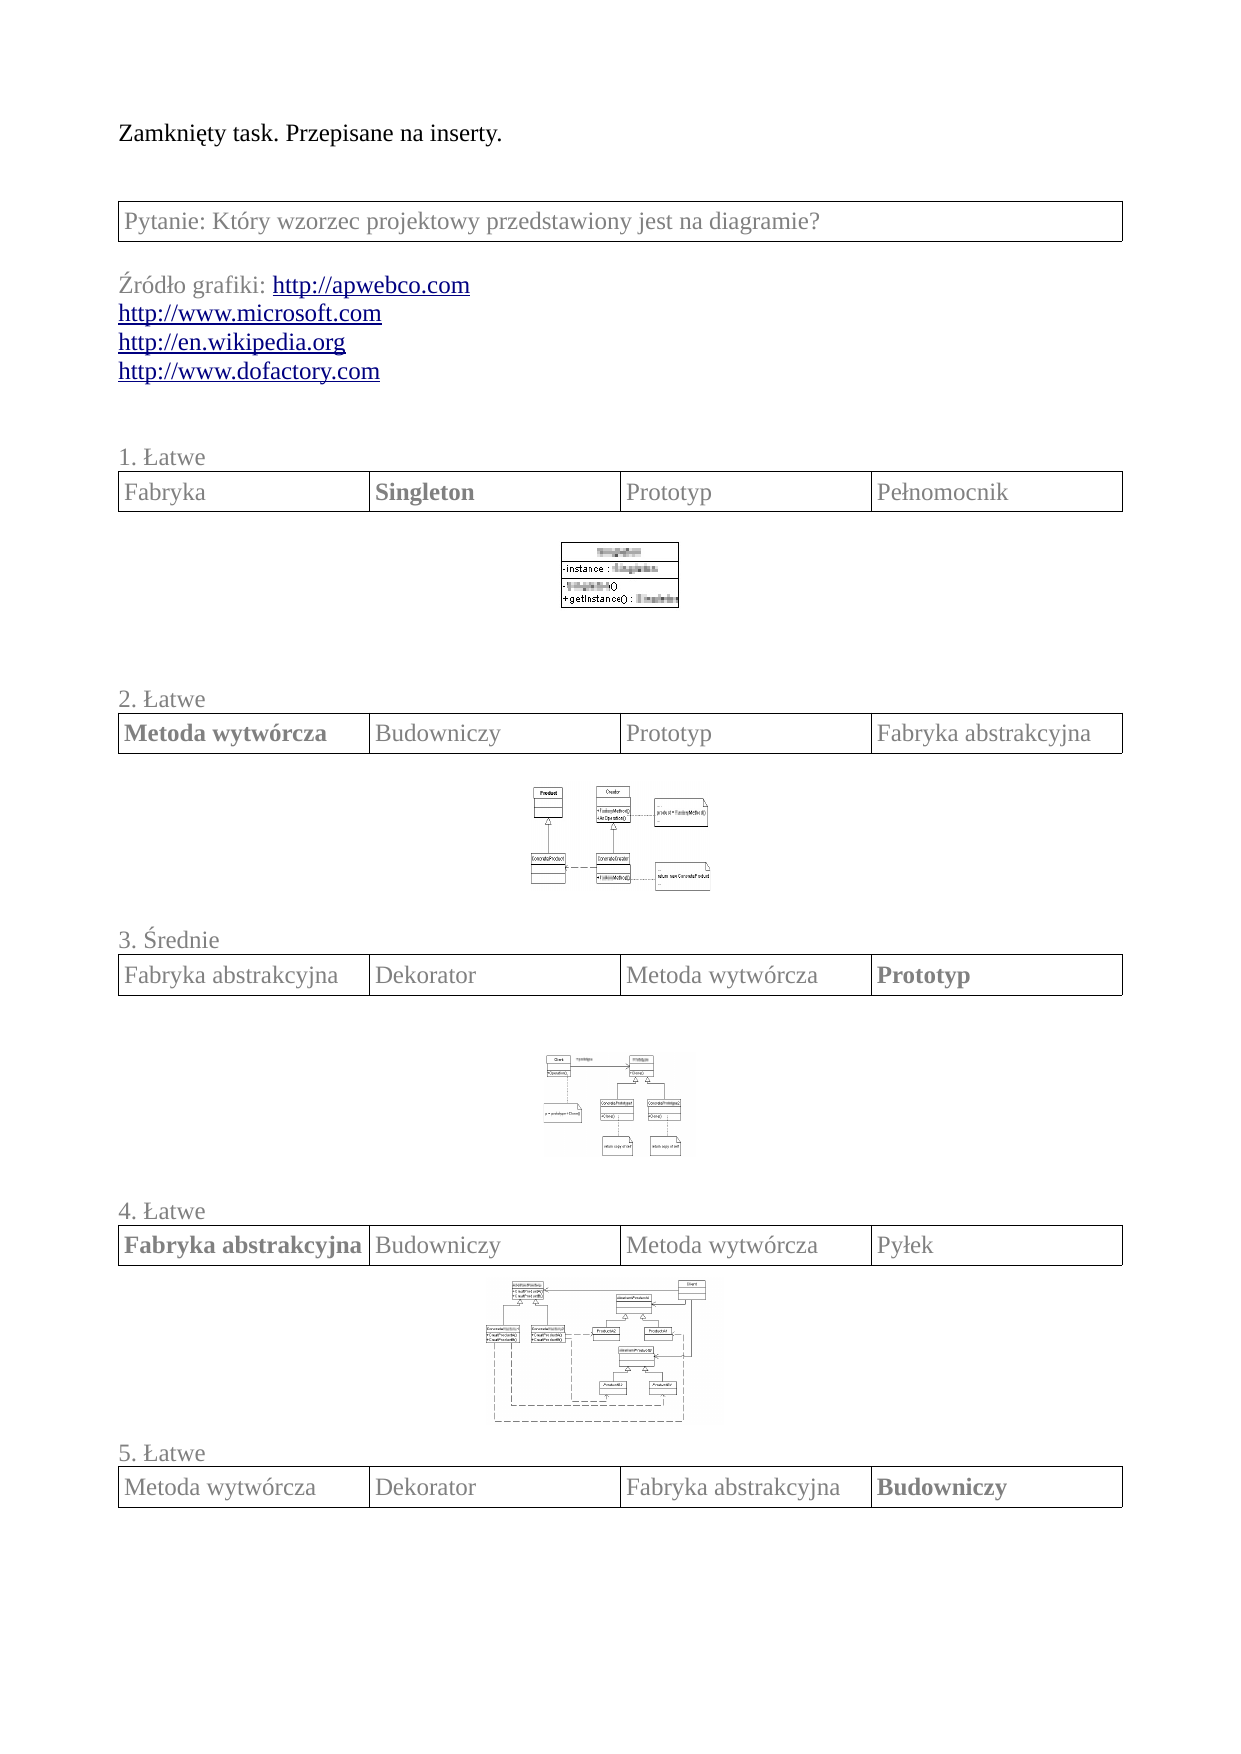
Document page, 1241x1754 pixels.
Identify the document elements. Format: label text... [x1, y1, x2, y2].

table_header Fabryka abstrakcyjna [119, 1226, 369, 1265]
table_header Metoda wytwórcza [621, 955, 871, 995]
table_header Singleton [370, 472, 620, 511]
text Zamknięty task. Przepisane na inserty. [118, 118, 1122, 147]
table_header Pyłek [872, 1226, 1122, 1265]
table_header Fabryka abstrakcyjna [119, 955, 369, 995]
picture [543, 1052, 697, 1157]
table_header Pytanie: Który wzorzec projektowy przedstawiony jest na diagramie? [119, 202, 1122, 241]
table_header Budowniczy [370, 1226, 620, 1265]
text http://en.wikipedia.org [118, 327, 1122, 356]
table_header Fabryka [119, 472, 369, 511]
text http://www.microsoft.com [118, 298, 1122, 327]
text 3. Średnie [118, 926, 1122, 954]
table_header Prototyp [621, 714, 871, 753]
table_header Fabryka abstrakcyjna [872, 714, 1122, 753]
table_header Budowniczy [872, 1467, 1122, 1507]
table_header Prototyp [621, 472, 871, 511]
picture [530, 781, 711, 891]
picture [486, 1277, 724, 1425]
table_header Pełnomocnik [872, 472, 1122, 511]
text 5. Łatwe [118, 1438, 1122, 1466]
table_header Fabryka abstrakcyjna [621, 1467, 871, 1507]
text 4. Łatwe [118, 1196, 1122, 1225]
table_header Metoda wytwórcza [621, 1226, 871, 1265]
text Źródło grafiki: http://apwebco.com [118, 270, 1122, 298]
text http://www.dofactory.com [118, 356, 1122, 385]
picture [559, 540, 681, 611]
table_header Dekorator [370, 955, 620, 995]
text 1. Łatwe [118, 442, 1122, 471]
table_header Budowniczy [370, 714, 620, 753]
table_header Metoda wytwórcza [119, 714, 369, 753]
text 2. Łatwe [118, 684, 1122, 713]
table_header Metoda wytwórcza [119, 1467, 369, 1507]
table_header Dekorator [370, 1467, 620, 1507]
table_header Prototyp [872, 955, 1122, 995]
